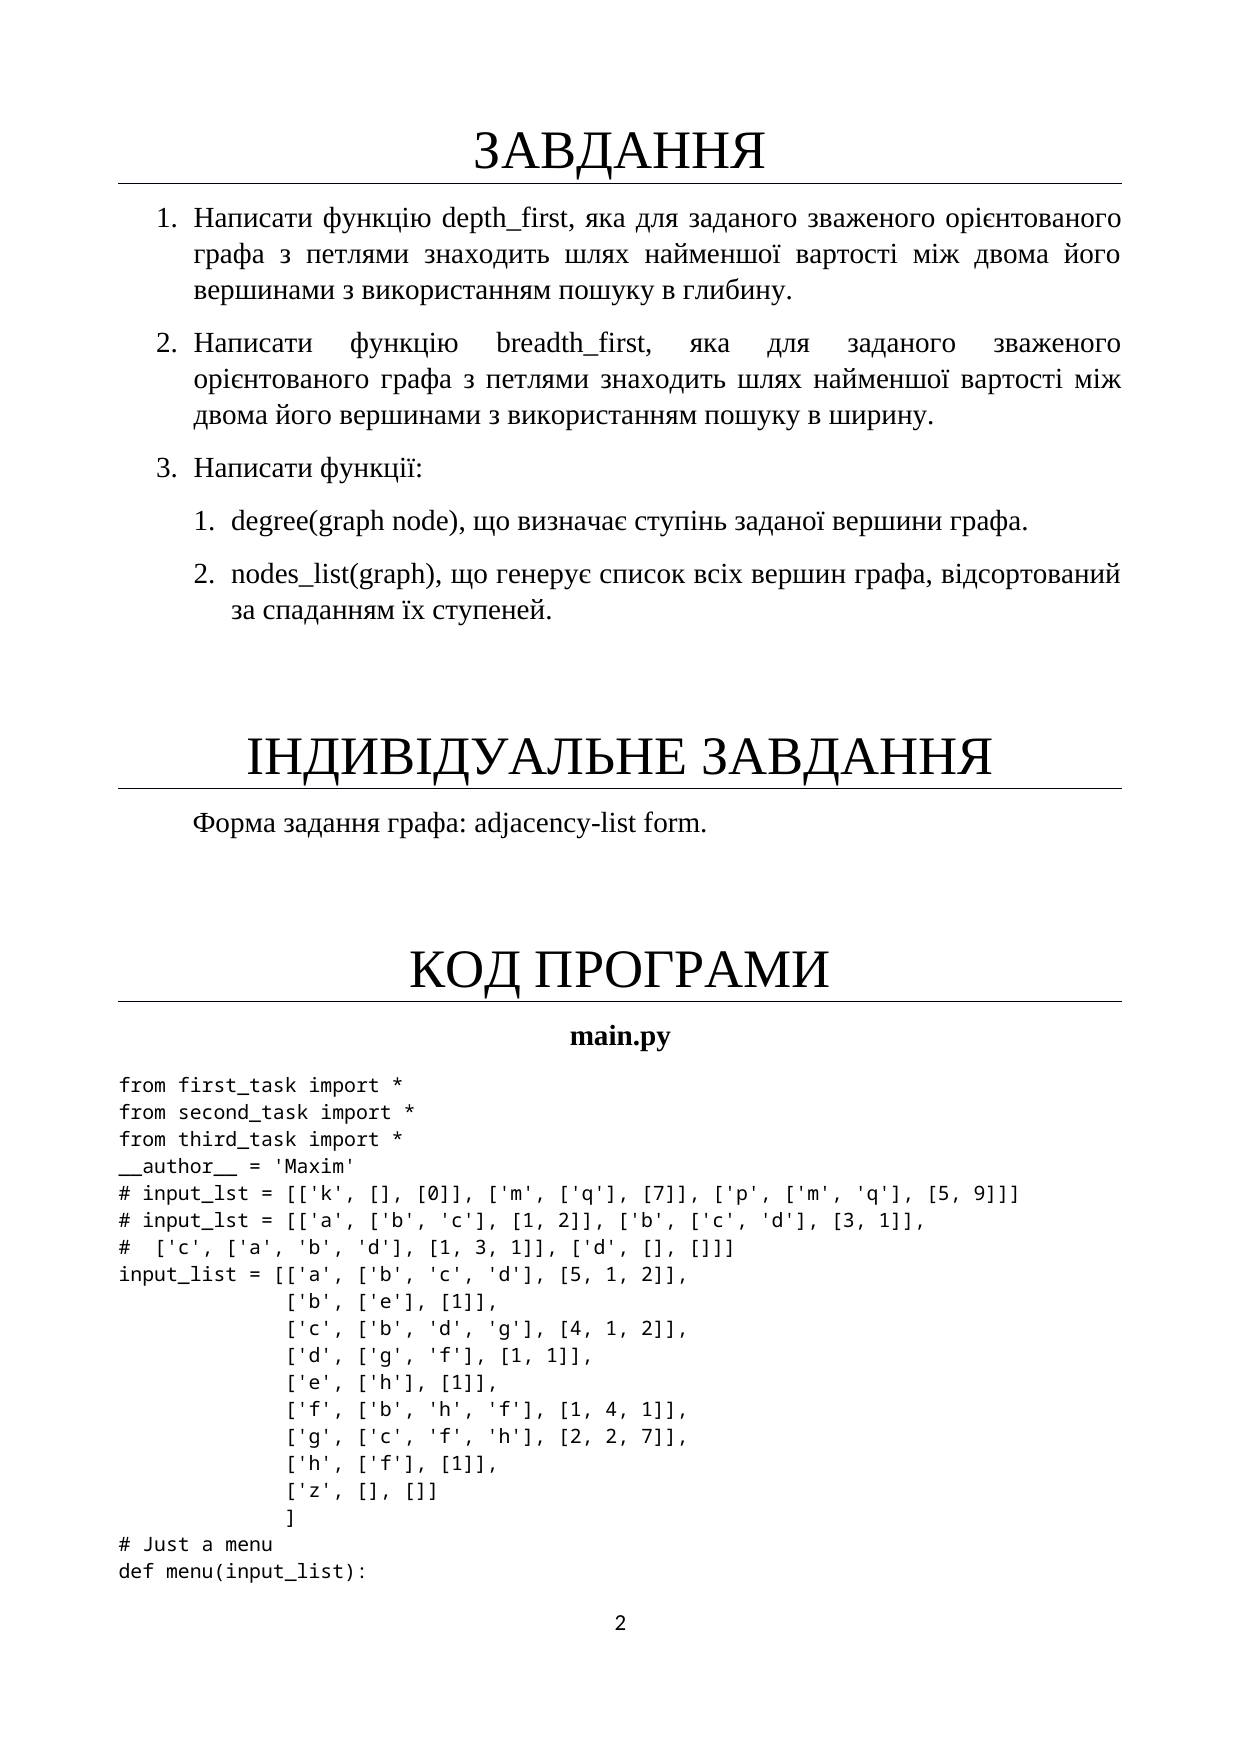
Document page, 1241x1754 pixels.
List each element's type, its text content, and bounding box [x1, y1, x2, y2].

text # input_lst = [['k', [], [0]], ['m', ['q'], [7]], ['p', ['m', 'q'], [5, 9]]] [118, 1179, 1122, 1206]
text ['z', [], []] [118, 1476, 1122, 1503]
list Написати функцію breadth_first, яка для заданого зваженого орієнтованого графа з петлями знаходить шлях найменшої вартості між двома його вершинами з використанням пошуку в ширину. [156, 325, 1122, 431]
text __author__ = 'Maxim' [118, 1152, 1122, 1179]
text ['g', ['c', 'f', 'h'], [2, 2, 7]], [118, 1422, 1122, 1449]
text ['b', ['e'], [1]], [118, 1287, 1122, 1314]
text input_list = [['a', ['b', 'c', 'd'], [5, 1, 2]], [118, 1260, 1122, 1287]
text ['c', ['b', 'd', 'g'], [4, 1, 2]], [118, 1314, 1122, 1341]
text from third_task import * [118, 1125, 1122, 1152]
text # Just a menu [118, 1530, 1122, 1557]
text from second_task import * [118, 1098, 1122, 1125]
list Написати функцію depth_first, яка для заданого зваженого орієнтованого графа з петлями знаходить шлях найменшої вартості між двома його вершинами з використанням пошуку в глибину. [156, 200, 1122, 306]
text main.py [118, 1018, 1122, 1052]
list nodes_list(graph), що генерує список всіх вершин графа, відсортований за спаданням їх ступеней. [193, 556, 1122, 625]
text ] [118, 1503, 1122, 1530]
text # input_lst = [['a', ['b', 'c'], [1, 2]], ['b', ['c', 'd'], [3, 1]], [118, 1206, 1122, 1233]
text Форма задання графа: adjacency-list form. [118, 805, 1122, 839]
text # ['c', ['a', 'b', 'd'], [1, 3, 1]], ['d', [], []]] [118, 1233, 1122, 1260]
text ['h', ['f'], [1]], [118, 1449, 1122, 1476]
list Написати функції: [156, 450, 1122, 484]
text from first_task import * [118, 1071, 1122, 1098]
text def menu(input_list): [118, 1557, 1122, 1584]
title ЗАВДАННЯ [118, 118, 1122, 183]
text ['e', ['h'], [1]], [118, 1368, 1122, 1395]
title ІНДИВІДУАЛЬНЕ ЗАВДАННЯ [118, 724, 1122, 788]
text ['d', ['g', 'f'], [1, 1]], [118, 1341, 1122, 1368]
title КОД ПРОГРАМИ [118, 937, 1122, 1001]
list degree(graph node), що визначає ступінь заданої вершини графа. [193, 503, 1122, 536]
text ['f', ['b', 'h', 'f'], [1, 4, 1]], [118, 1395, 1122, 1422]
